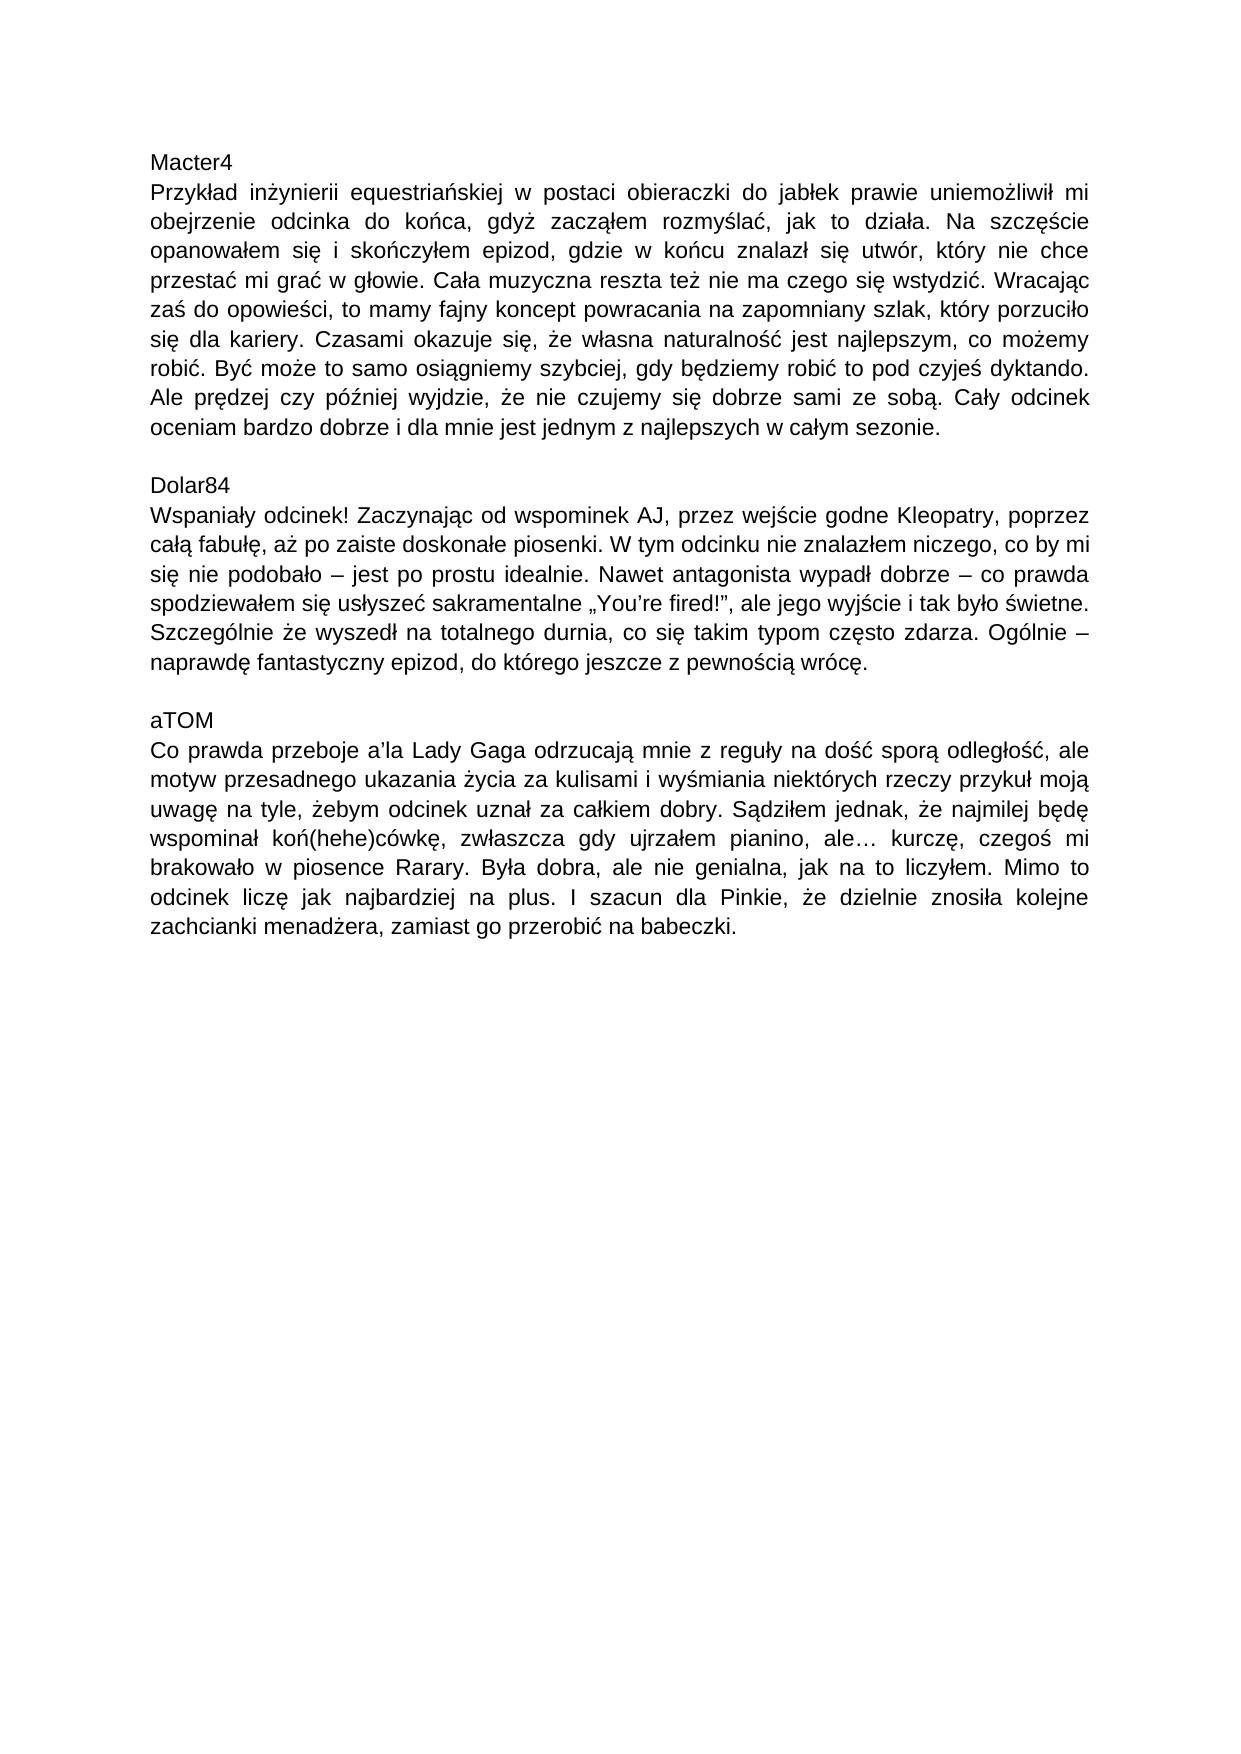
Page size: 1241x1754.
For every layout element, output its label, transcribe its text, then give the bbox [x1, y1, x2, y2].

text Przykład inżynierii equestriańskiej w postaci obieraczki do jabłek prawie uniemożliwił mi obejrzenie odcinka do końca, gdyż zacząłem rozmyślać, jak to działa. Na szczęście opanowałem się i skończyłem epizod, gdzie w końcu znalazł się utwór, który nie chce przestać mi grać w głowie. Cała muzyczna reszta też nie ma czego się wstydzić. Wracając zaś do opowieści, to mamy fajny koncept powracania na zapomniany szlak, który porzuciło się dla kariery. Czasami okazuje się, że własna naturalność jest najlepszym, co możemy robić. Być może to samo osiągniemy szybciej, gdy będziemy robić to pod czyjeś dyktando. Ale prędzej czy później wyjdzie, że nie czujemy się dobrze sami ze sobą. Cały odcinek oceniam bardzo dobrze i dla mnie jest jednym z najlepszych w całym sezonie. [150, 179, 1090, 440]
text Macter4 [150, 150, 1090, 176]
text Dolar84 [150, 473, 1090, 499]
text aTOM [150, 708, 1090, 734]
text Co prawda przeboje a’la Lady Gaga odrzucają mnie z reguły na dość sporą odległość, ale motyw przesadnego ukazania życia za kulisami i wyśmiania niektórych rzeczy przykuł moją uwagę na tyle, żebym odcinek uznał za całkiem dobry. Sądziłem jednak, że najmilej będę wspominał koń(hehe)cówkę, zwłaszcza gdy ujrzałem pianino, ale… kurczę, czegoś mi brakowało w piosence Rarary. Była dobra, ale nie genialna, jak na to liczyłem. Mimo to odcinek liczę jak najbardziej na plus. I szacun dla Pinkie, że dzielnie znosiła kolejne zachcianki menadżera, zamiast go przerobić na babeczki. [150, 737, 1090, 939]
text Wspaniały odcinek! Zaczynając od wspominek AJ, przez wejście godne Kleopatry, poprzez całą fabułę, aż po zaiste doskonałe piosenki. W tym odcinku nie znalazłem niczego, co by mi się nie podobało – jest po prostu idealnie. Nawet antagonista wypadł dobrze – co prawda spodziewałem się usłyszeć sakramentalne „You’re fired!”, ale jego wyjście i tak było świetne. Szczególnie że wyszedł na totalnego durnia, co się takim typom często zdarza. Ogólnie – naprawdę fantastyczny epizod, do którego jeszcze z pewnością wrócę. [150, 502, 1090, 675]
